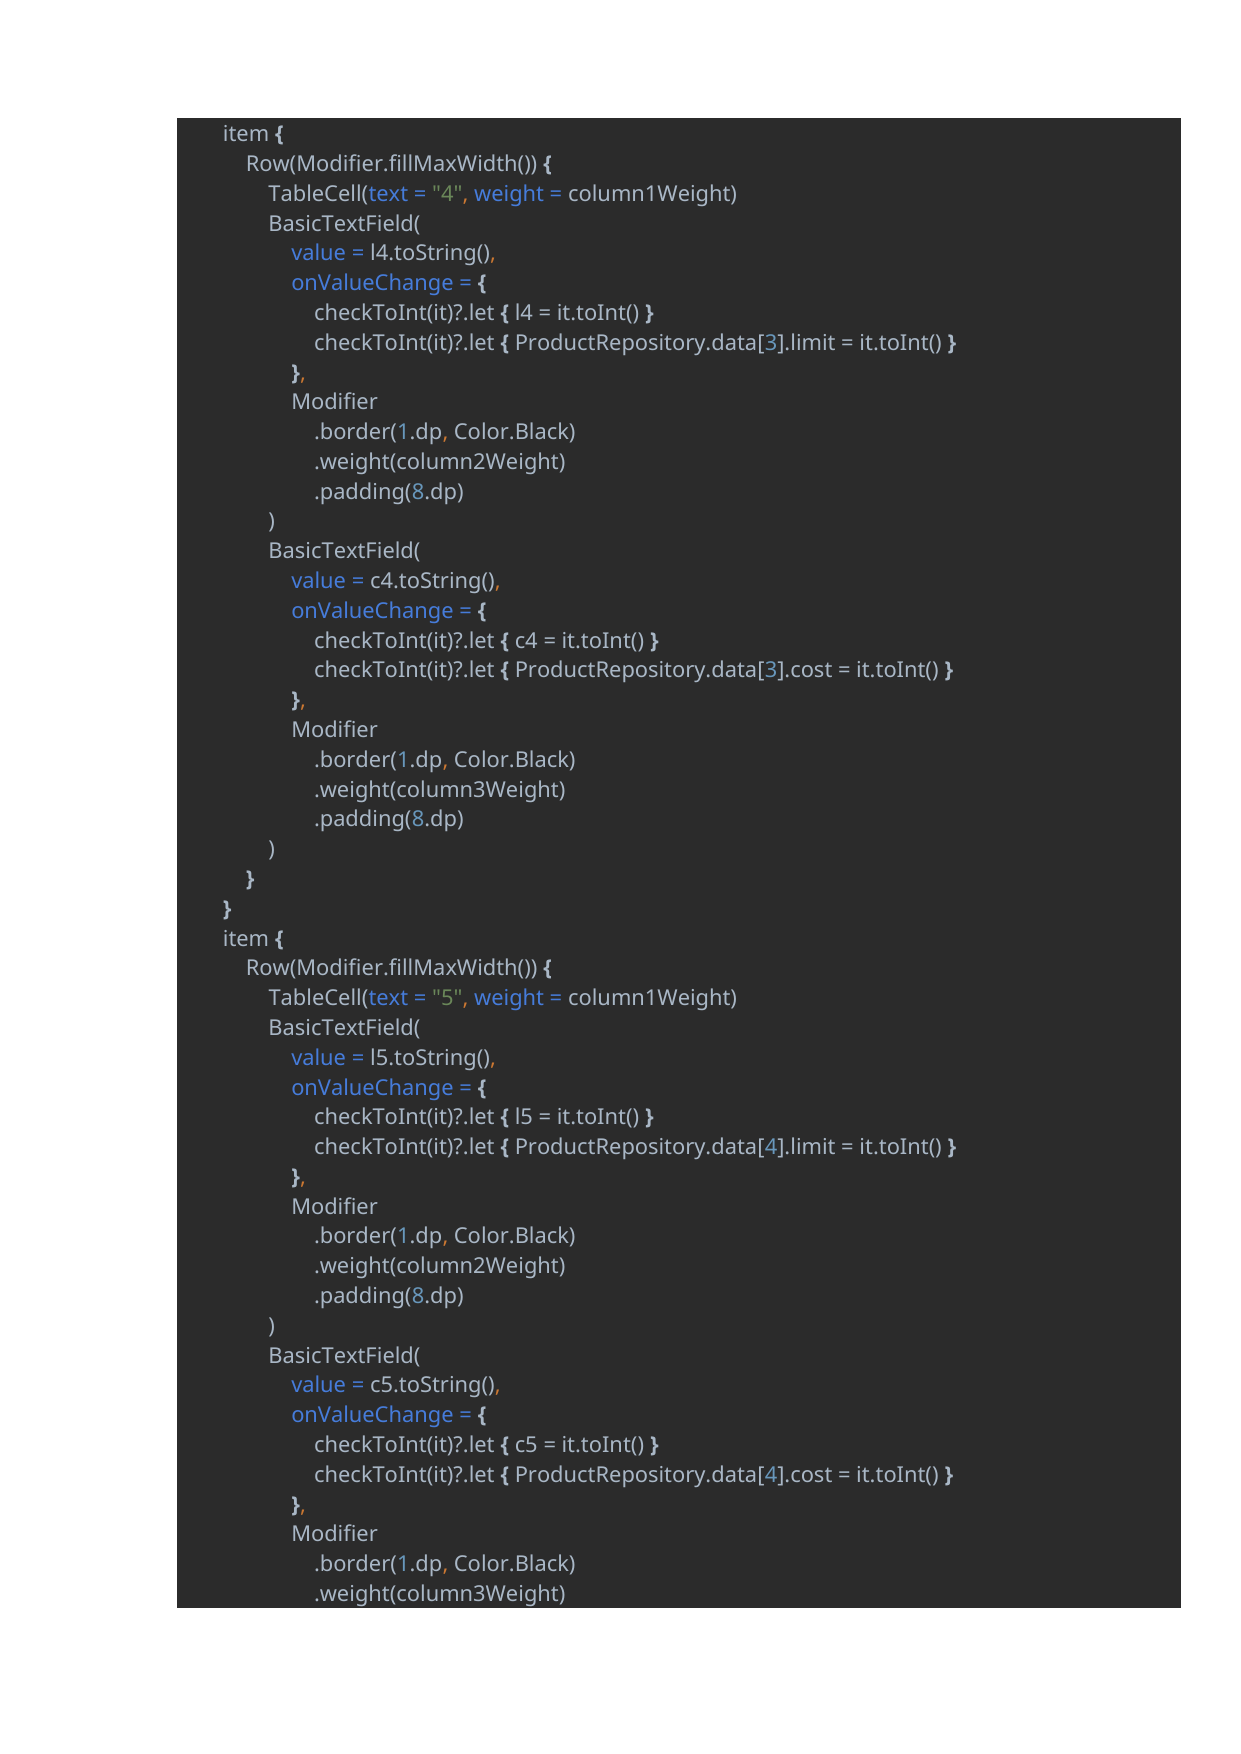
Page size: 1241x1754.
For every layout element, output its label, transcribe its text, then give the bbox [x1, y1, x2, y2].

text item { Row(Modifier.fillMaxWidth()) { TableCell(text = "4", weight = column1Weight) BasicTextField( value = l4.toString(), onValueChange = { checkToInt(it)?.let { l4 = it.toInt() } checkToInt(it)?.let { ProductRepository.data[3].limit = it.toInt() } }, Modifier .border(1.dp, Color.Black) .weight(column2Weight) .padding(8.dp) ) BasicTextField( value = c4.toString(), onValueChange = { checkToInt(it)?.let { c4 = it.toInt() } checkToInt(it)?.let { ProductRepository.data[3].cost = it.toInt() } }, Modifier .border(1.dp, Color.Black) .weight(column3Weight) .padding(8.dp) ) } } item { Row(Modifier.fillMaxWidth()) { TableCell(text = "5", weight = column1Weight) BasicTextField( value = l5.toString(), onValueChange = { checkToInt(it)?.let { l5 = it.toInt() } checkToInt(it)?.let { ProductRepository.data[4].limit = it.toInt() } }, Modifier .border(1.dp, Color.Black) .weight(column2Weight) .padding(8.dp) ) BasicTextField( value = c5.toString(), onValueChange = { checkToInt(it)?.let { c5 = it.toInt() } checkToInt(it)?.let { ProductRepository.data[4].cost = it.toInt() } }, Modifier .border(1.dp, Color.Black) .weight(column3Weight) [177, 118, 1181, 1608]
